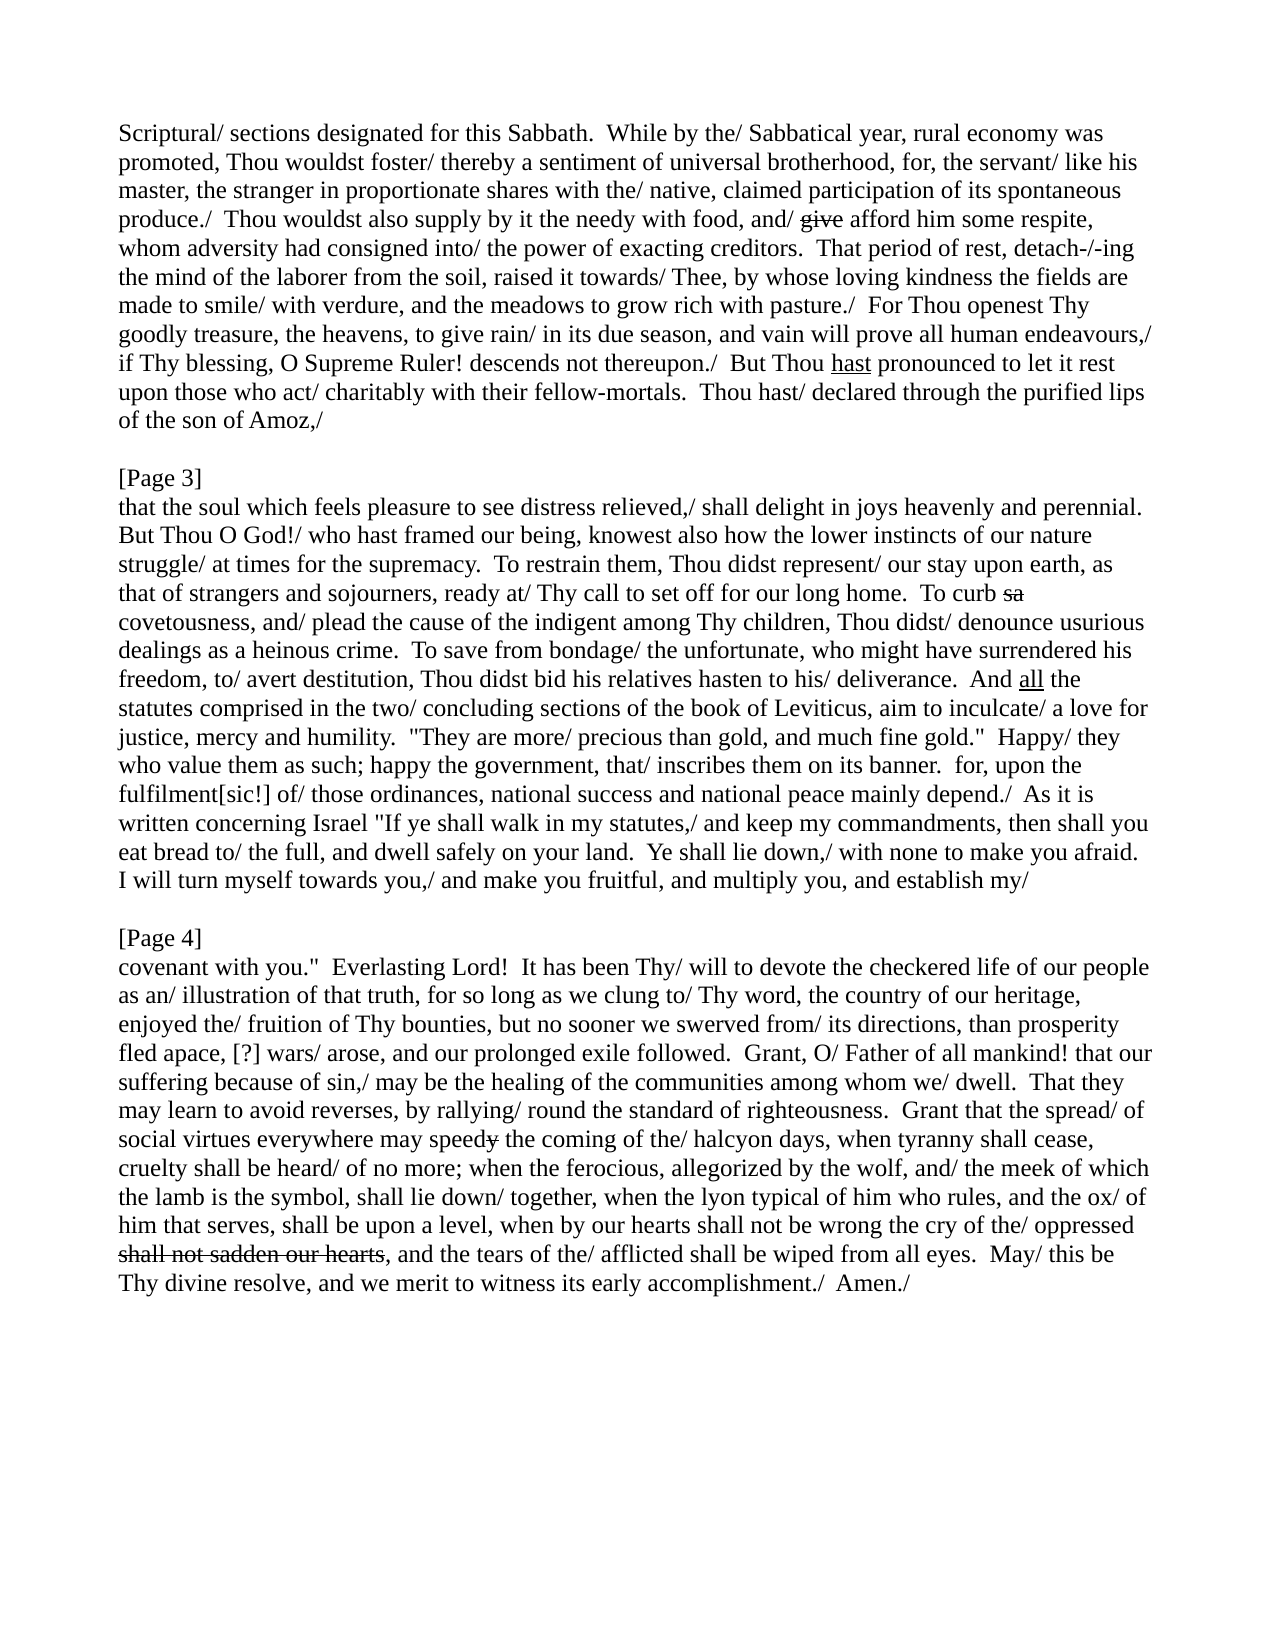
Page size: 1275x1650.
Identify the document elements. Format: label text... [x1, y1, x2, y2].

text covenant with you." Everlasting Lord! It has been Thy/ will to devote the checkered life of our people as an/ illustration of that truth, for so long as we clung to/ Thy word, the country of our heritage, enjoyed the/ fruition of Thy bounties, but no sooner we swerved from/ its directions, than prosperity fled apace, [?] wars/ arose, and our prolonged exile followed. Grant, O/ Father of all mankind! that our suffering because of sin,/ may be the healing of the communities among whom we/ dwell. That they may learn to avoid reverses, by rallying/ round the standard of righteousness. Grant that the spread/ of social virtues everywhere may speedy the coming of the/ halcyon days, when tyranny shall cease, cruelty shall be heard/ of no more; when the ferocious, allegorized by the wolf, and/ the meek of which the lamb is the symbol, shall lie down/ together, when the lyon typical of him who rules, and the ox/ of him that serves, shall be upon a level, when by our hearts shall not be wrong the cry of the/ oppressed shall not sadden our hearts, and the tears of the/ afflicted shall be wiped from all eyes. May/ this be Thy divine resolve, and we merit to witness its early accomplishment./ Amen./ [118, 952, 1157, 1297]
text that the soul which feels pleasure to see distress relieved,/ shall delight in joys heavenly and perennial. But Thou O God!/ who hast framed our being, knowest also how the lower instincts of our nature struggle/ at times for the supremacy. To restrain them, Thou didst represent/ our stay upon earth, as that of strangers and sojourners, ready at/ Thy call to set off for our long home. To curb sa covetousness, and/ plead the cause of the indigent among Thy children, Thou didst/ denounce usurious dealings as a heinous crime. To save from bondage/ the unfortunate, who might have surrendered his freedom, to/ avert destitution, Thou didst bid his relatives hasten to his/ deliverance. And all the statutes comprised in the two/ concluding sections of the book of Leviticus, aim to inculcate/ a love for justice, mercy and humility. "They are more/ precious than gold, and much fine gold." Happy/ they who value them as such; happy the government, that/ inscribes them on its banner. for, upon the fulfilment[sic!] of/ those ordinances, national success and national peace mainly depend./ As it is written concerning Israel "If ye shall walk in my statutes,/ and keep my commandments, then shall you eat bread to/ the full, and dwell safely on your land. Ye shall lie down,/ with none to make you afraid. I will turn myself towards you,/ and make you fruitful, and multiply you, and establish my/ [118, 492, 1157, 894]
text [Page 3] [118, 463, 1157, 492]
text Scriptural/ sections designated for this Sabbath. While by the/ Sabbatical year, rural economy was promoted, Thou wouldst foster/ thereby a sentiment of universal brotherhood, for, the servant/ like his master, the stranger in proportionate shares with the/ native, claimed participation of its spontaneous produce./ Thou wouldst also supply by it the needy with food, and/ give afford him some respite, whom adversity had consigned into/ the power of exacting creditors. That period of rest, detach-/-ing the mind of the laborer from the soil, raised it towards/ Thee, by whose loving kindness the fields are made to smile/ with verdure, and the meadows to grow rich with pasture./ For Thou openest Thy goodly treasure, the heavens, to give rain/ in its due season, and vain will prove all human endeavours,/ if Thy blessing, O Supreme Ruler! descends not thereupon./ But Thou hast pronounced to let it rest upon those who act/ charitably with their fellow-mortals. Thou hast/ declared through the purified lips of the son of Amoz,/ [118, 118, 1157, 434]
text [Page 4] [118, 923, 1157, 952]
